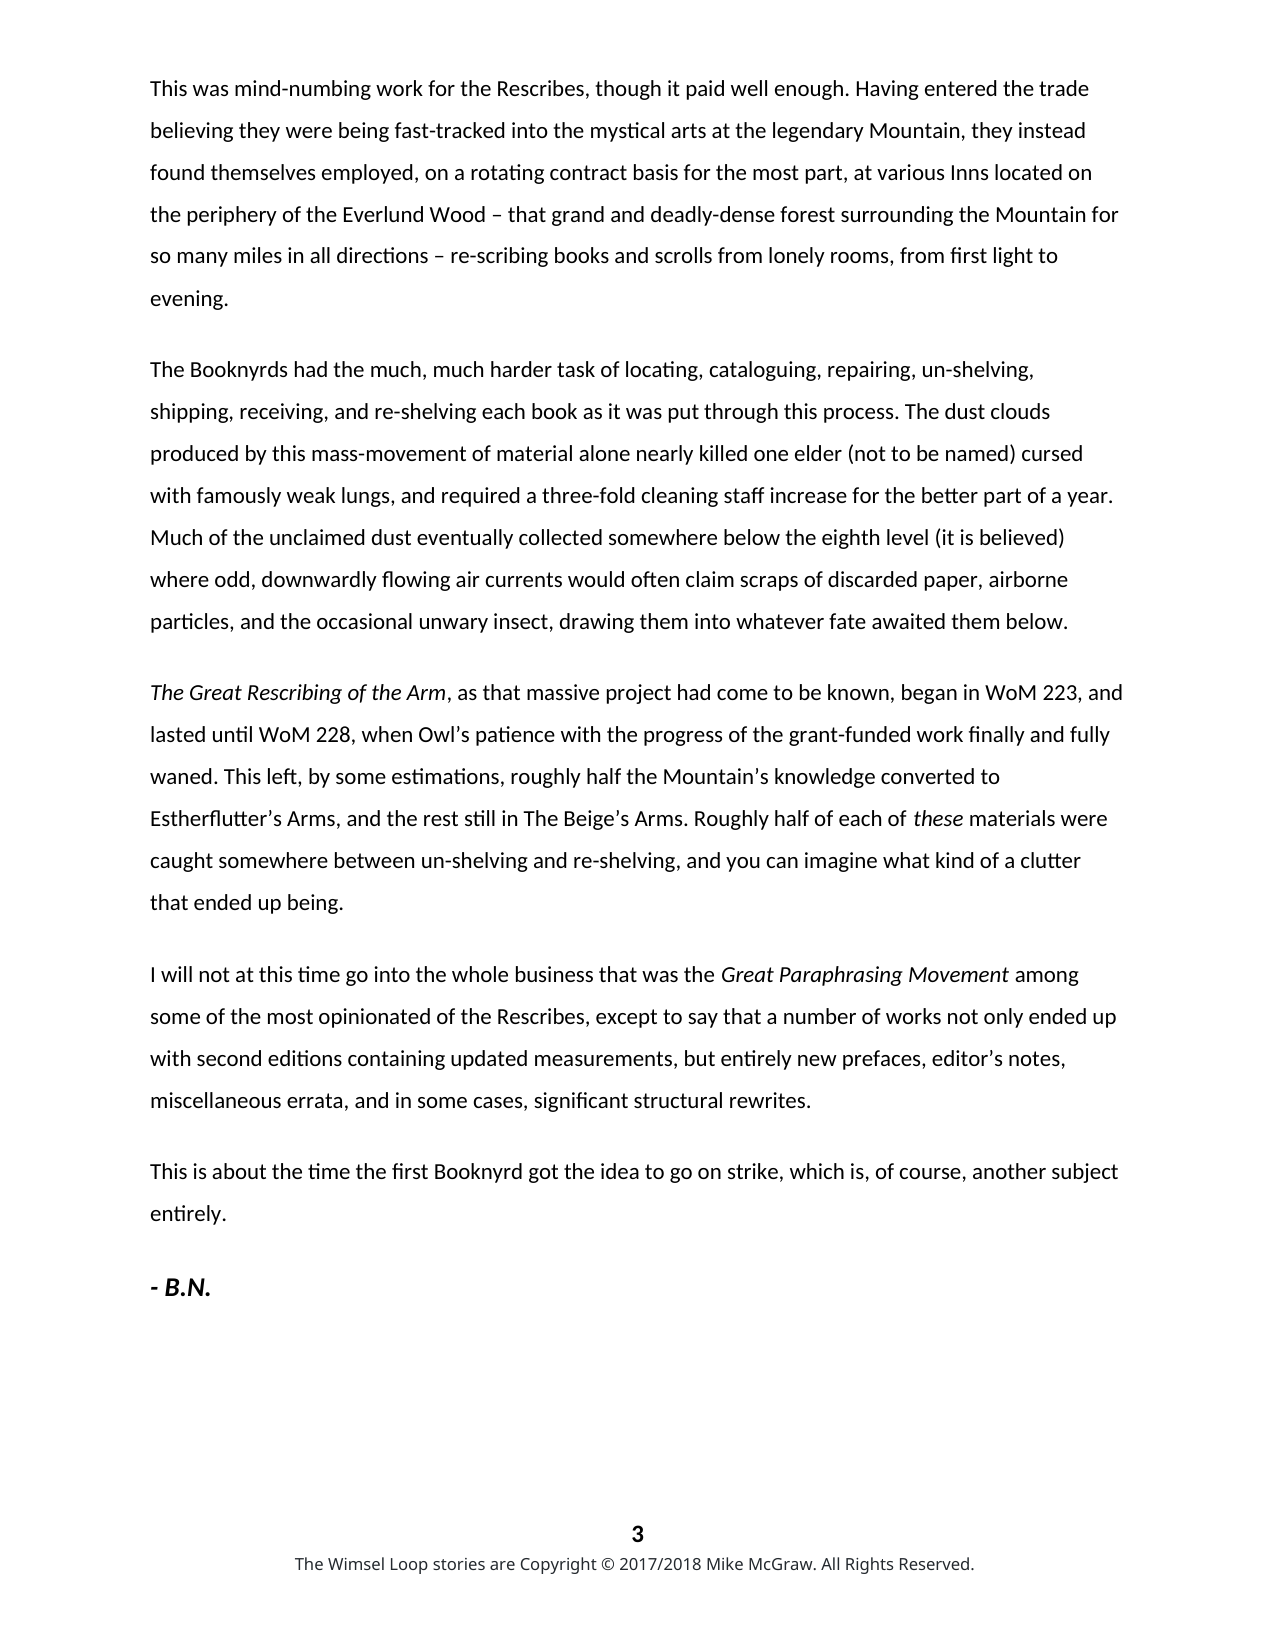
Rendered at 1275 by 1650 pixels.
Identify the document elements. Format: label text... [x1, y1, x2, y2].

text This is about the time the first Booknyrd got the idea to go on strike, which is, of course, another subject entirely. [150, 1157, 1125, 1227]
text - B.N. [150, 1271, 1125, 1304]
text The Great Rescribing of the Arm, as that massive project had come to be known, began in WoM 223, and lasted until WoM 228, when Owl’s patience with the progress of the grant-funded work finally and fully waned. This left, by some estimations, roughly half the Mountain’s knowledge converted to Estherflutter’s Arms, and the rest still in The Beige’s Arms. Roughly half of each of these materials were caught somewhere between un-shelving and re-shelving, and you can imagine what kind of a clutter that ended up being. [150, 678, 1125, 916]
text The Booknyrds had the much, much harder task of locating, cataloguing, repairing, un-shelving, shipping, receiving, and re-shelving each book as it was put through this process. The dust clouds produced by this mass-movement of material alone nearly killed one elder (not to be named) cursed with famously weak lungs, and required a three-fold cleaning staff increase for the better part of a year. Much of the unclaimed dust eventually collected somewhere below the eighth level (it is believed) where odd, downwardly flowing air currents would often claim scraps of discarded paper, airborne particles, and the occasional unwary insect, drawing them into whatever fate awaited them below. [150, 355, 1125, 635]
text I will not at this time go into the whole business that was the Great Paraphrasing Movement among some of the most opinionated of the Rescribes, except to say that a number of works not only ended up with second editions containing updated measurements, but entirely new prefaces, editor’s notes, miscellaneous errata, and in some cases, significant structural rewrites. [150, 960, 1125, 1114]
text This was mind-numbing work for the Rescribes, though it paid well enough. Having entered the trade believing they were being fast-tracked into the mystical arts at the legendary Mountain, they instead found themselves employed, on a rotating contract basis for the most part, at various Inns located on the periphery of the Everlund Wood – that grand and deadly-dense forest surrounding the Mountain for so many miles in all directions – re-scribing books and scrolls from lonely rooms, from first light to evening. [150, 74, 1125, 312]
